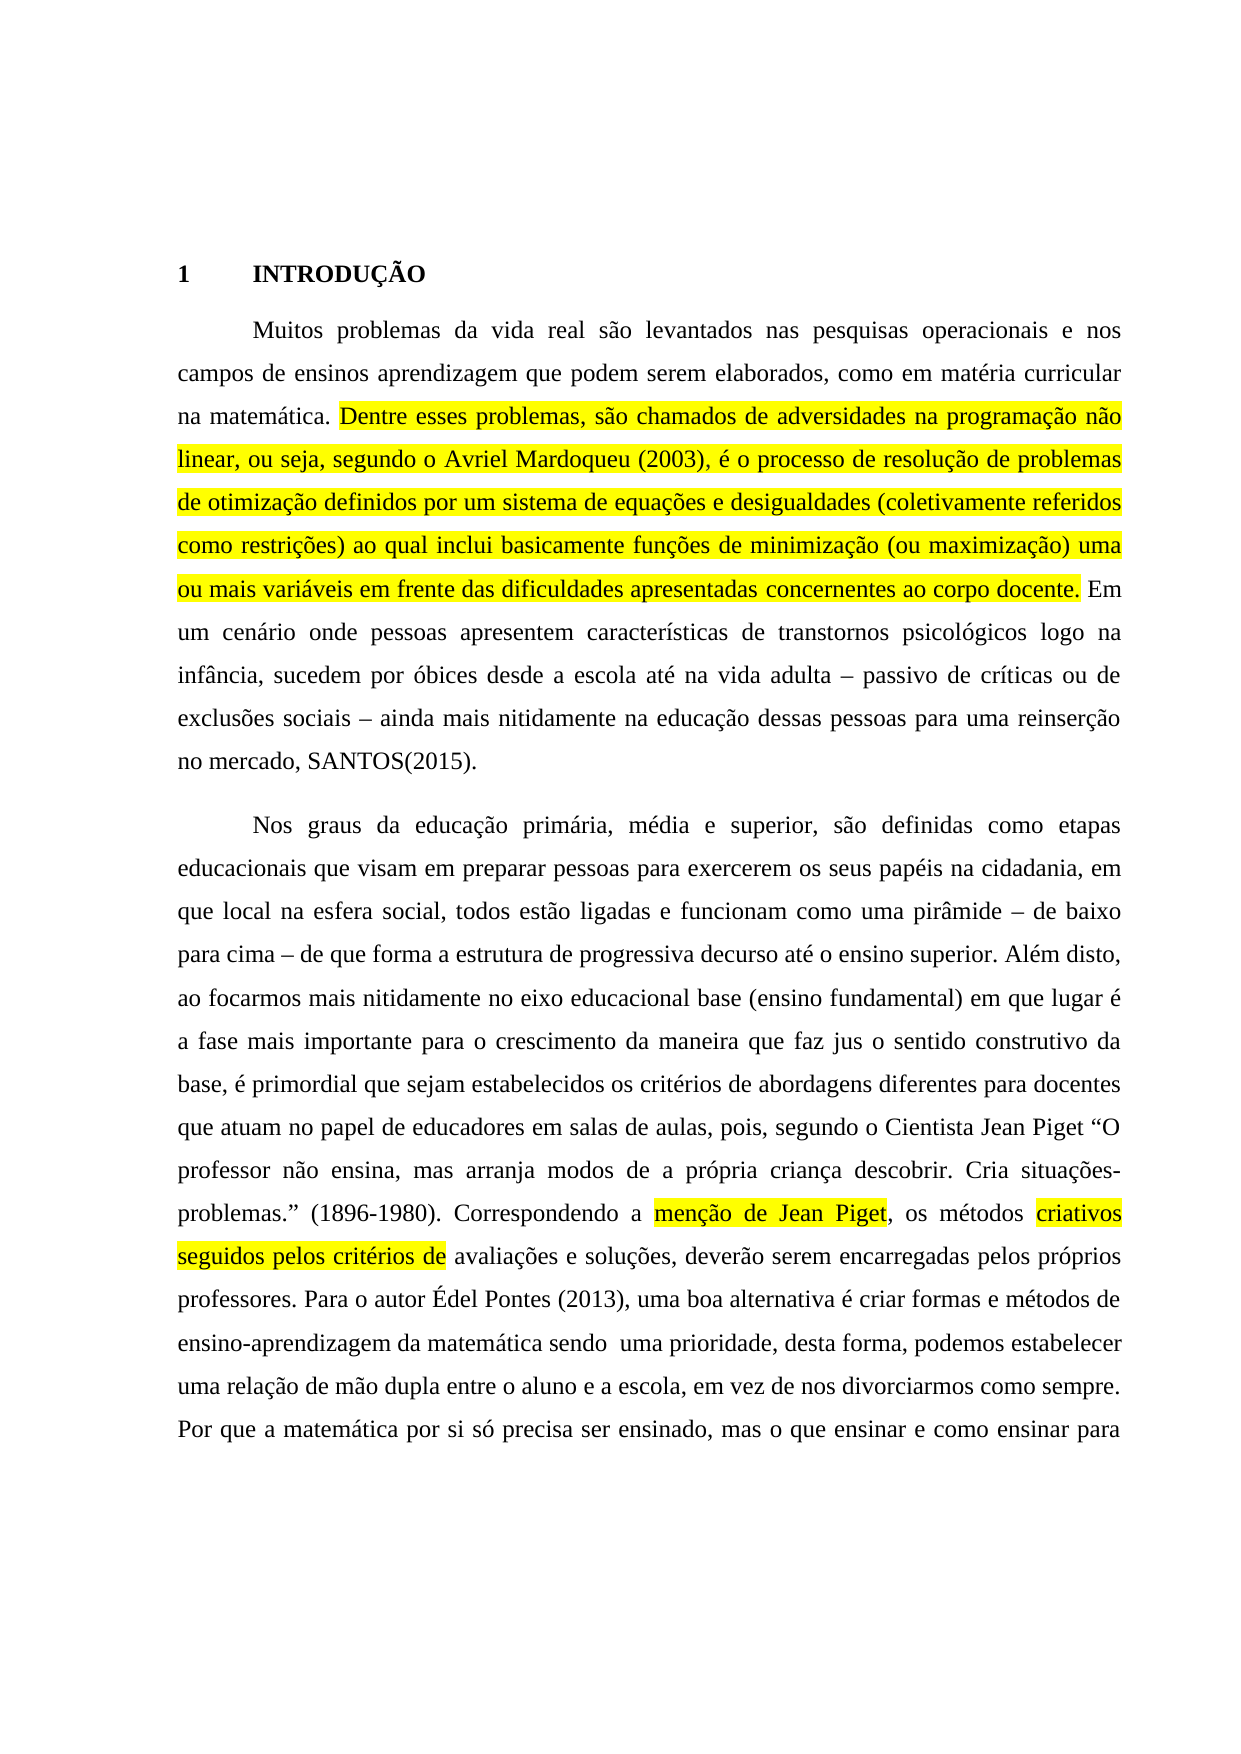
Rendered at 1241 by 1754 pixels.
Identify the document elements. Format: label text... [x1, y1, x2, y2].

text Muitos problemas da vida real são levantados nas pesquisas operacionais e nos campos de ensinos aprendizagem que podem serem elaborados, como em matéria curricular na matemática. Dentre esses problemas, são chamados de adversidades na programação não linear, ou seja, segundo o Avriel Mardoqueu (2003), é o processo de resolução de problemas de otimização definidos por um sistema de equações e desigualdades (coletivamente referidos como restrições) ao qual inclui basicamente funções de minimização (ou maximização) uma ou mais variáveis em frente das dificuldades apresentadas concernentes ao corpo docente. Em um cenário onde pessoas apresentem características de transtornos psicológicos logo na infância, sucedem por óbices desde a escola até na vida adulta – passivo de críticas ou de exclusões sociais – ainda mais nitidamente na educação dessas pessoas para uma reinserção no mercado, SANTOS(2015). [177, 315, 1122, 775]
subtitle INTRODUÇÃO [177, 259, 1122, 288]
text Nos graus da educação primária, média e superior, são definidas como etapas educacionais que visam em preparar pessoas para exercerem os seus papéis na cidadania, em que local na esfera social, todos estão ligadas e funcionam como uma pirâmide – de baixo para cima – de que forma a estrutura de progressiva decurso até o ensino superior. Além disto, ao focarmos mais nitidamente no eixo educacional base (ensino fundamental) em que lugar é a fase mais importante para o crescimento da maneira que faz jus o sentido construtivo da base, é primordial que sejam estabelecidos os critérios de abordagens diferentes para docentes que atuam no papel de educadores em salas de aulas, pois, segundo o Cientista Jean Piget “O professor não ensina, mas arranja modos de a própria criança descobrir. Cria situações-problemas.” (1896-1980). Correspondendo a menção de Jean Piget, os métodos criativos seguidos pelos critérios de avaliações e soluções, deverão serem encarregadas pelos próprios professores. Para o autor Édel Pontes (2013), uma boa alternativa é criar formas e métodos de ensino-aprendizagem da matemática sendo uma prioridade, desta forma, podemos estabelecer uma relação de mão dupla entre o aluno e a escola, em vez de nos divorciarmos como sempre. Por que a matemática por si só precisa ser ensinado, mas o que ensinar e como ensinar para [177, 810, 1122, 1443]
